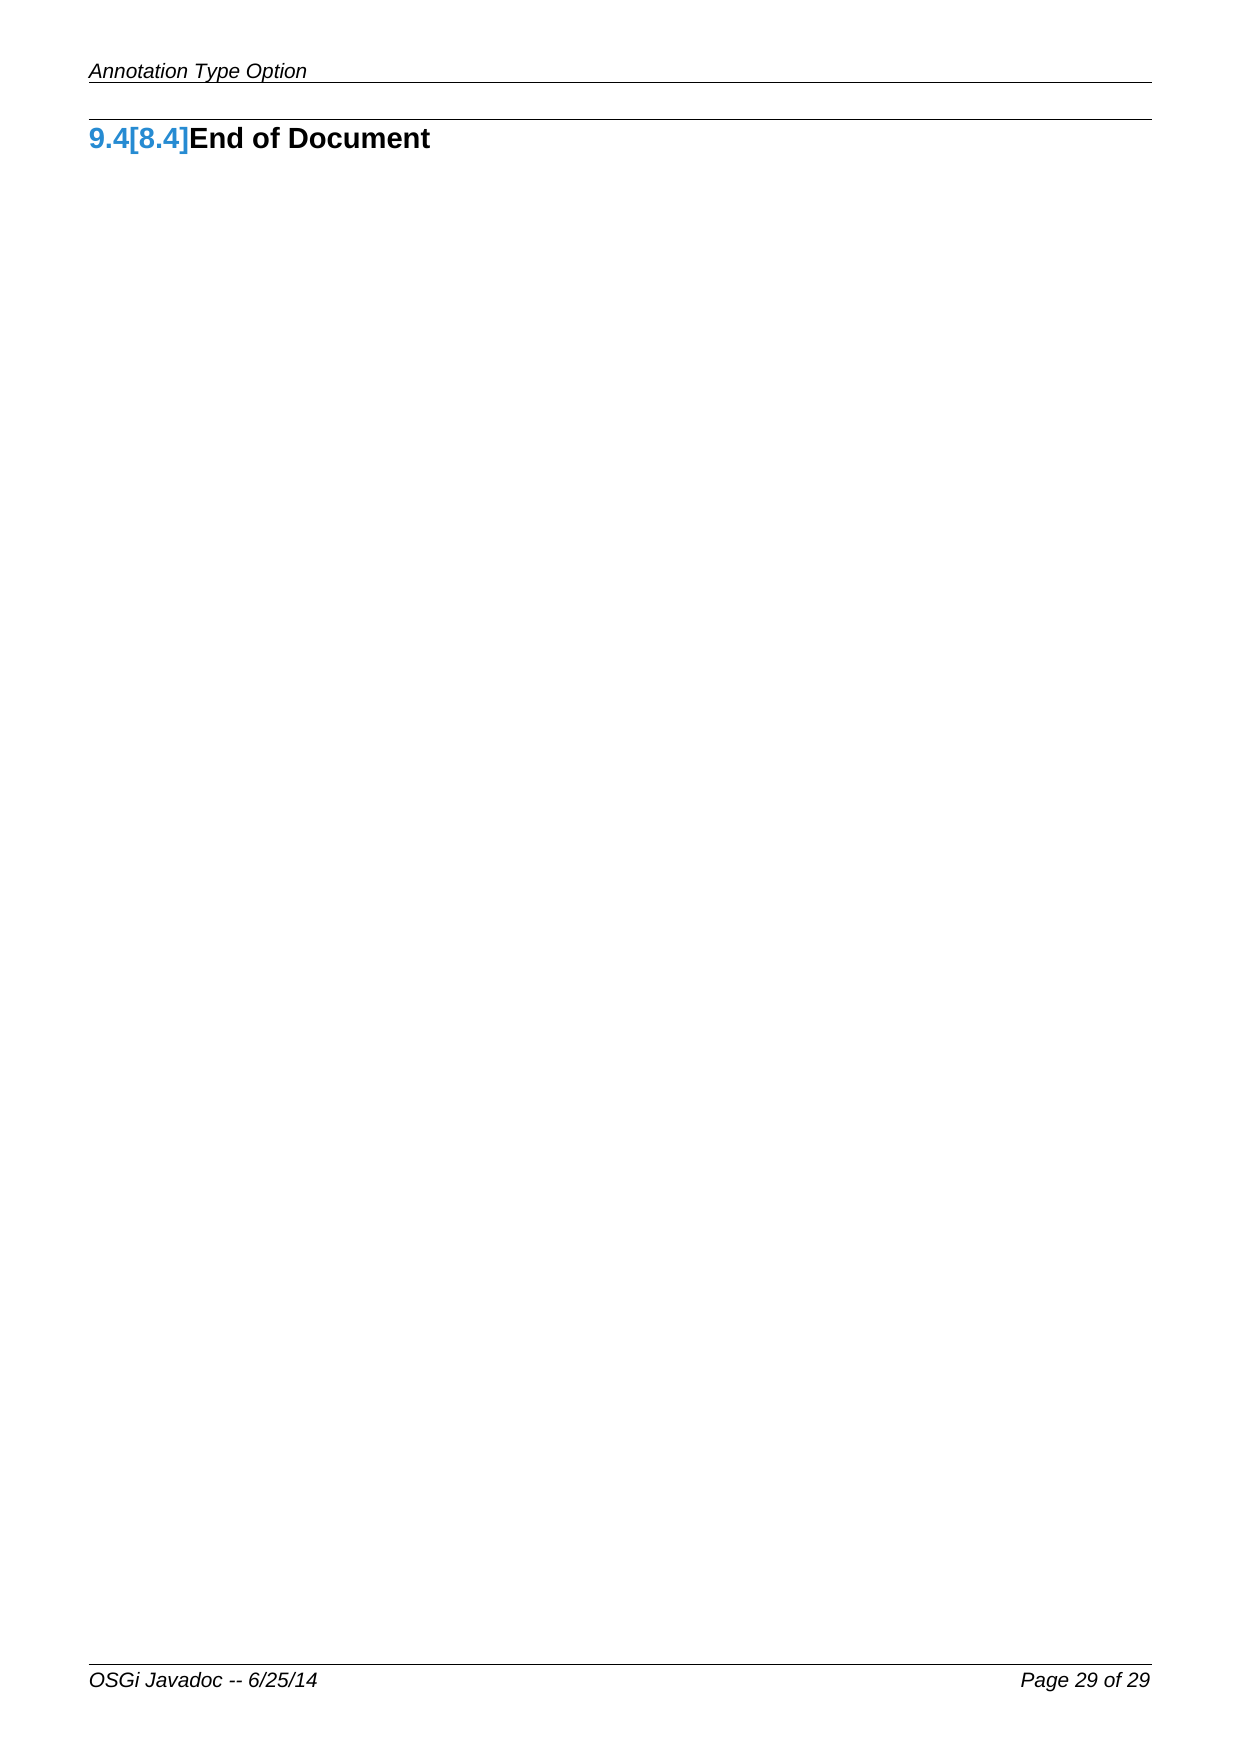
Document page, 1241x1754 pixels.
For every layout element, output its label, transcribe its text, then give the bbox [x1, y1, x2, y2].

subtitle End of Document [88, 120, 1152, 155]
